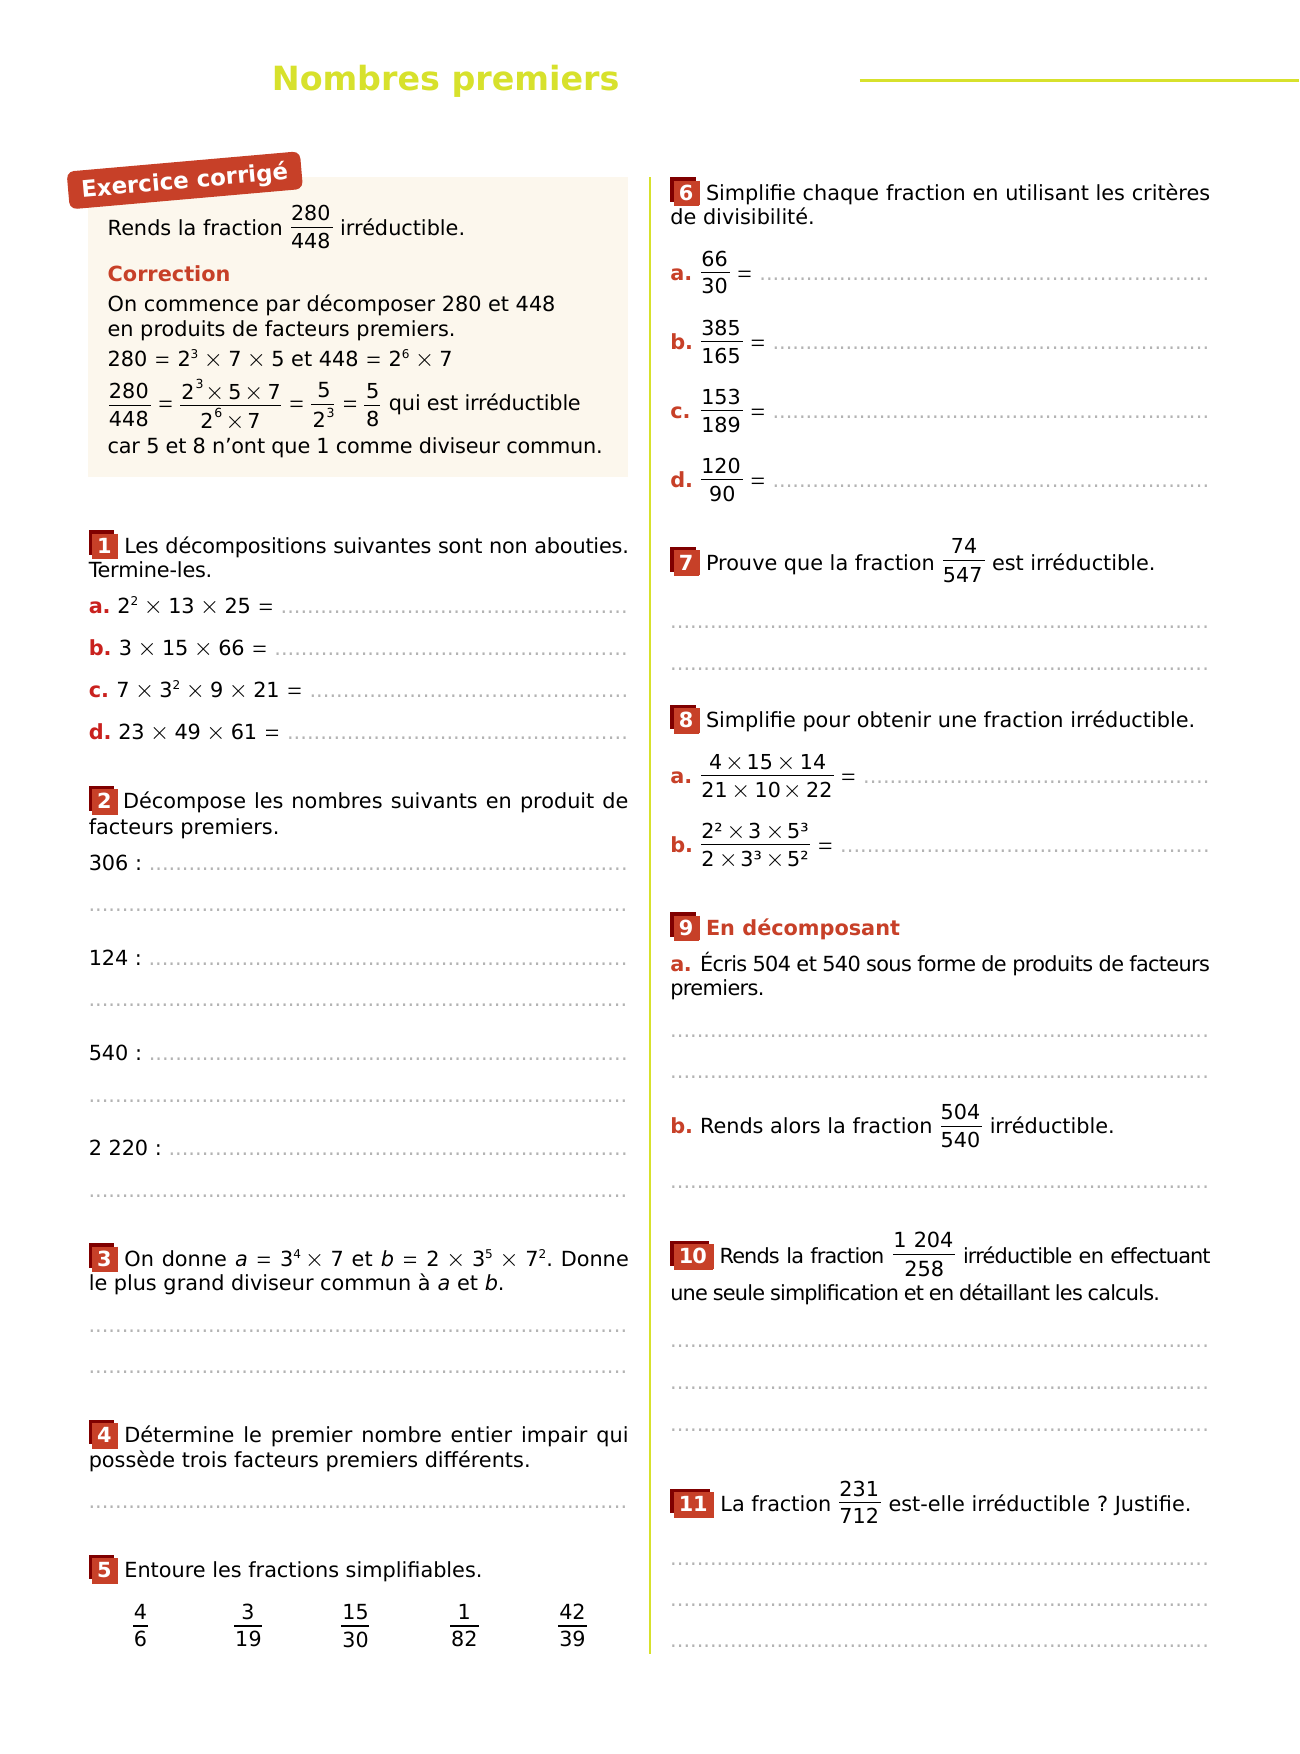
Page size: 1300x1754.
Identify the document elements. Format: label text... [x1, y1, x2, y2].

subtitle Décompose les nombres suivants en produit de facteurs premiers. [88, 786, 629, 839]
list Écris 504 et 540 sous forme de produits de facteurs premiers. [670, 952, 1211, 1001]
subtitle On donne a  34 × 7 et b  2 × 35 × 72. Donne le plus grand diviseur commun à a et b. [88, 1243, 629, 1296]
subtitle Rends la fraction irréductible en effectuant une seule simplification et en détaillant les calculs. [670, 1229, 1211, 1305]
subtitle Simplifie pour obtenir une fraction irréductible. [696, 705, 1211, 733]
subtitle d. 23 × 49 × 61  [88, 720, 629, 744]
list  [670, 316, 1211, 368]
table_header [197, 1595, 305, 1652]
subtitle 540 : [88, 1041, 629, 1066]
subtitle c. 7 × 32 × 9 × 21  [88, 678, 629, 702]
subtitle b. 3 × 15 × 66  [88, 636, 629, 661]
text 280  23 × 7 × 5 et 448  26 × 7 [107, 347, 609, 371]
subtitle La fraction est-elle irréductible ? Justifie. [670, 1477, 1211, 1528]
list  [670, 385, 1211, 437]
subtitle Simplifie chaque fraction en utilisant les critères de divisibilité. [670, 177, 1211, 229]
subtitle 306 : [88, 851, 629, 875]
list  [670, 750, 1211, 802]
list Rends alors la fraction irréductible. [670, 1101, 1211, 1152]
table_header [89, 1595, 197, 1652]
list  [670, 819, 1211, 871]
text On commence par décomposer 280 et 448 en produits de facteurs premiers. [107, 292, 609, 341]
text Correction [107, 262, 609, 287]
text Rends la fraction irréductible. [107, 202, 609, 253]
list  [670, 454, 1211, 506]
table_header [413, 1595, 521, 1652]
subtitle Les décompositions suivantes sont non abouties. Termine-les. [88, 530, 629, 582]
subtitle 124 : [88, 946, 629, 970]
text  qui est irréductible car 5 et 8 n’ont que 1 comme diviseur commun. [107, 377, 609, 458]
subtitle Entoure les fractions simplifiables. [114, 1555, 629, 1583]
subtitle a. 22 × 13 × 25  [88, 594, 629, 618]
table_header [305, 1595, 413, 1652]
subtitle En décomposant [696, 912, 1211, 940]
subtitle 2 220 : [88, 1136, 629, 1161]
subtitle Détermine le premier nombre entier impair qui possède trois facteurs premiers différents. [88, 1420, 629, 1472]
subtitle Prouve que la fraction est irréductible. [670, 535, 1211, 587]
table_header [521, 1595, 629, 1652]
list  [670, 247, 1211, 298]
